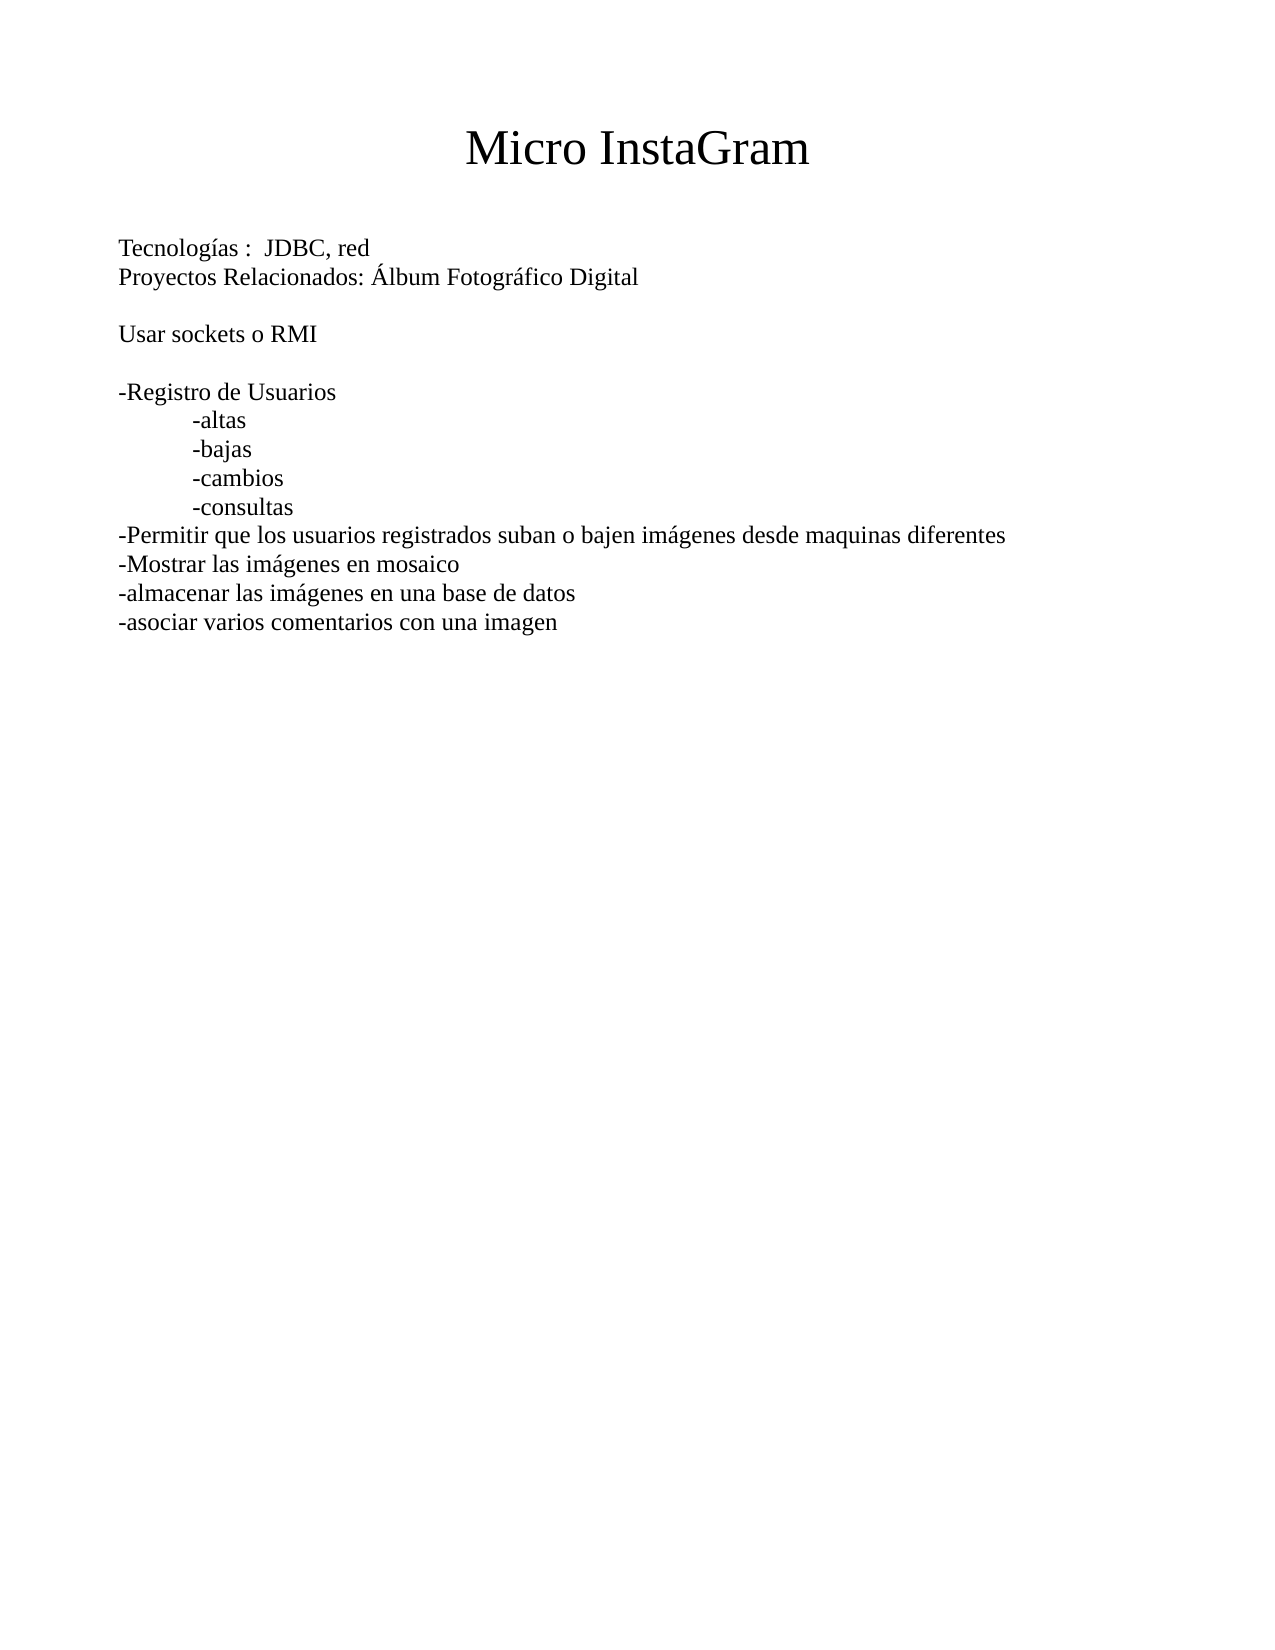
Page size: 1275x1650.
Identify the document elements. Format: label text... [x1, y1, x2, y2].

text -bajas [118, 434, 1157, 463]
text -cambios [118, 463, 1157, 492]
text Proyectos Relacionados: Álbum Fotográfico Digital [118, 262, 1157, 291]
text -Mostrar las imágenes en mosaico [118, 549, 1157, 578]
text Usar sockets o RMI [118, 319, 1157, 348]
text -almacenar las imágenes en una base de datos [118, 578, 1157, 607]
text Tecnologías : JDBC, red [118, 233, 1157, 262]
text -Registro de Usuarios [118, 377, 1157, 406]
text -Permitir que los usuarios registrados suban o bajen imágenes desde maquinas diferentes [118, 521, 1157, 549]
text -altas [118, 406, 1157, 434]
text -consultas [118, 492, 1157, 521]
text -asociar varios comentarios con una imagen [118, 607, 1157, 636]
text Micro InstaGram [118, 118, 1157, 176]
